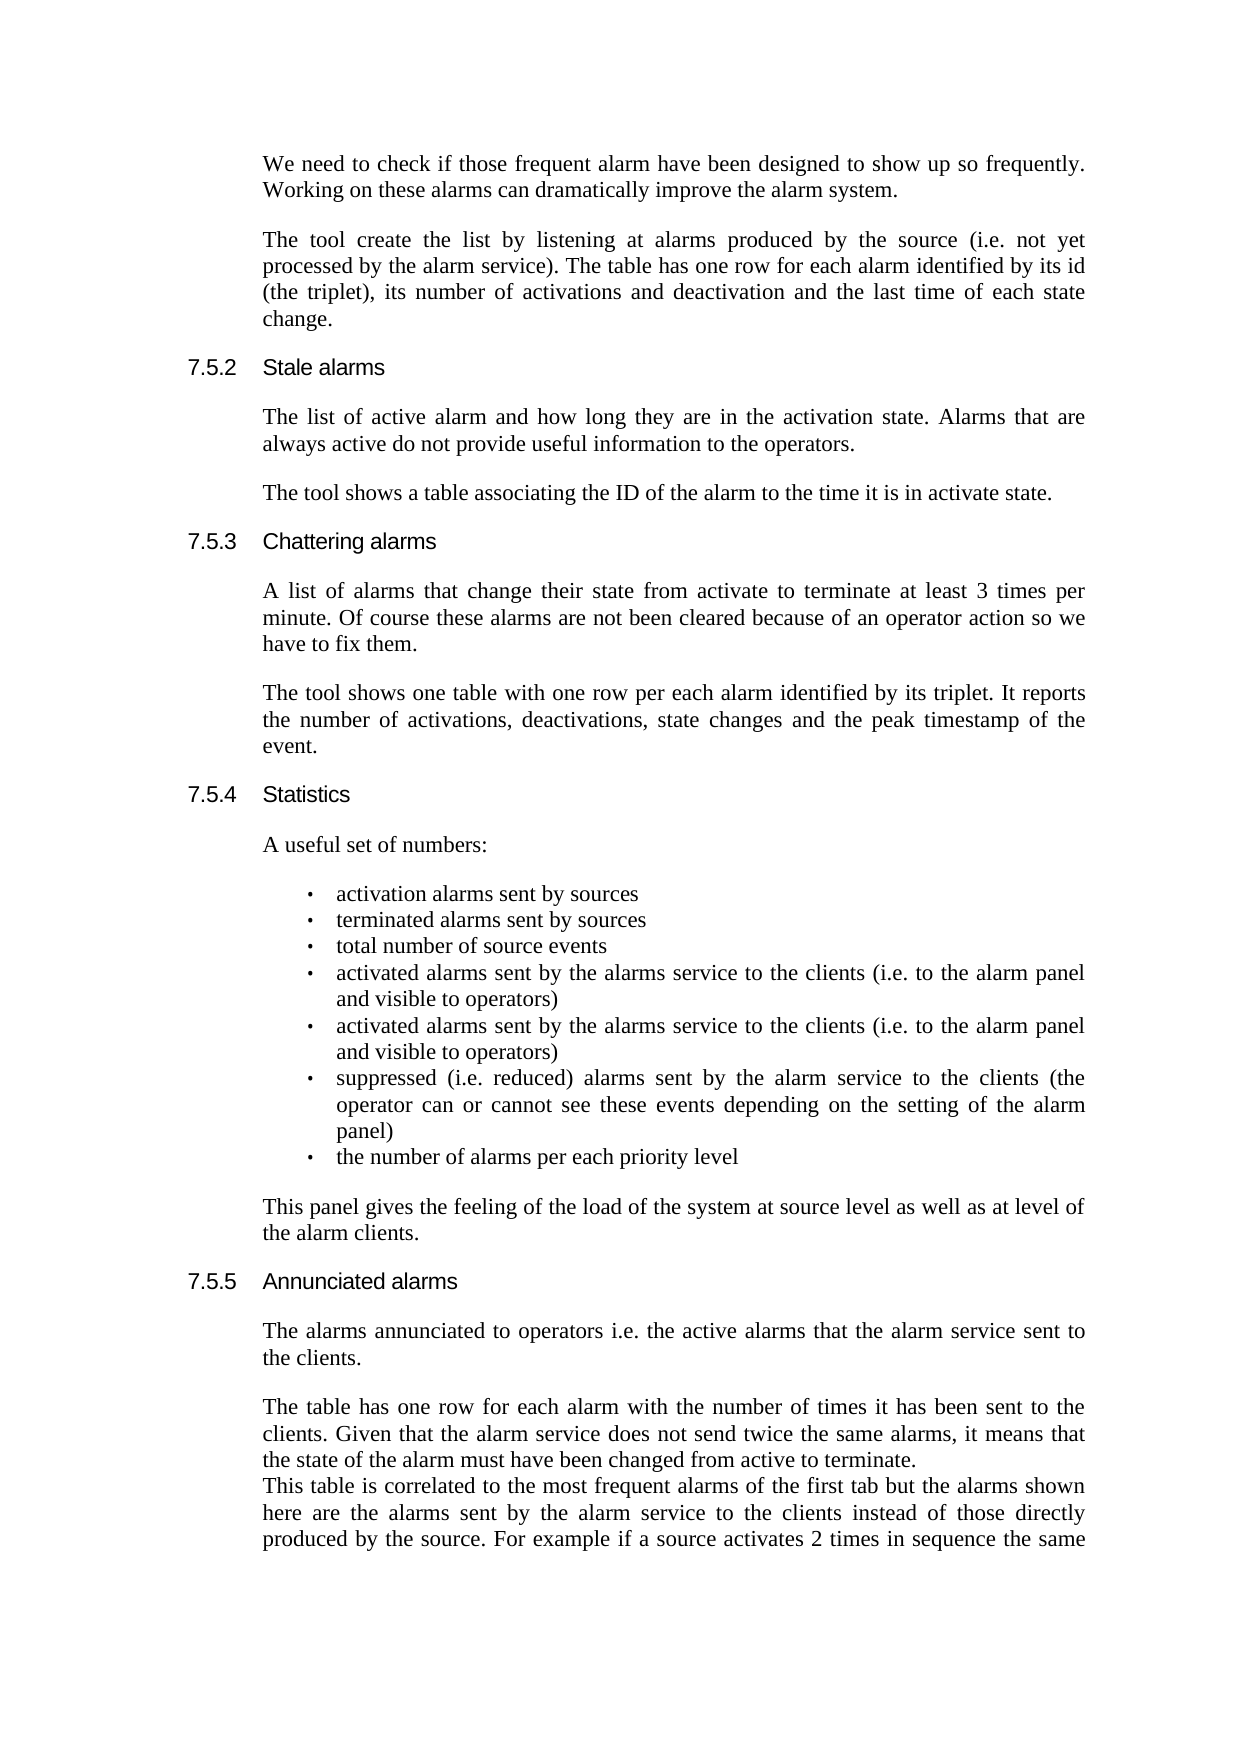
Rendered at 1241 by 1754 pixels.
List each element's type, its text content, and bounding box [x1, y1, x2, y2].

text We need to check if those frequent alarm have been designed to show up so frequently. Working on these alarms can dramatically improve the alarm system. [262, 150, 1087, 203]
text A list of alarms that change their state from activate to terminate at least 3 times per minute. Of course these alarms are not been cleared because of an operator action so we have to fix them. [262, 577, 1087, 656]
list terminated alarms sent by sources [307, 906, 1087, 933]
list activated alarms sent by the alarms service to the clients (i.e. to the alarm panel and visible to operators) [307, 959, 1087, 1012]
text A useful set of numbers: [262, 831, 1087, 857]
text The tool shows one table with one row per each alarm identified by its triplet. It reports the number of activations, deactivations, state changes and the peak timestamp of the event. [262, 679, 1087, 758]
text The tool create the list by listening at alarms produced by the source (i.e. not yet processed by the alarm service). The table has one row for each alarm identified by its id (the triplet), its number of activations and deactivation and the last time of each state change. [262, 226, 1087, 331]
text The list of active alarm and how long they are in the activation state. Alarms that are always active do not provide useful information to the operators. [262, 403, 1087, 456]
list suppressed (i.e. reduced) alarms sent by the alarm service to the clients (the operator can or cannot see these events depending on the setting of the alarm panel) [307, 1064, 1087, 1143]
subtitle Statistics [187, 781, 1087, 808]
list the number of alarms per each priority level [307, 1143, 1087, 1170]
text This panel gives the feeling of the load of the system at source level as well as at level of the alarm clients. [262, 1193, 1087, 1245]
text The table has one row for each alarm with the number of times it has been sent to the clients. Given that the alarm service does not send twice the same alarms, it means that the state of the alarm must have been changed from active to terminate. This table is correlated to the most frequent alarms of the first tab but the alarms shown here are the alarms sent by the alarm service to the clients instead of those directly produced by the source. For example if a source activates 2 times in sequence the same [262, 1393, 1087, 1551]
list activation alarms sent by sources [307, 880, 1087, 906]
subtitle Chattering alarms [187, 528, 1087, 554]
list activated alarms sent by the alarms service to the clients (i.e. to the alarm panel and visible to operators) [307, 1012, 1087, 1064]
text The tool shows a table associating the ID of the alarm to the time it is in activate state. [262, 479, 1087, 505]
list total number of source events [307, 933, 1087, 959]
text The alarms annunciated to operators i.e. the active alarms that the alarm service sent to the clients. [262, 1318, 1087, 1370]
subtitle Stale alarms [187, 354, 1087, 380]
subtitle Annunciated alarms [187, 1268, 1087, 1295]
